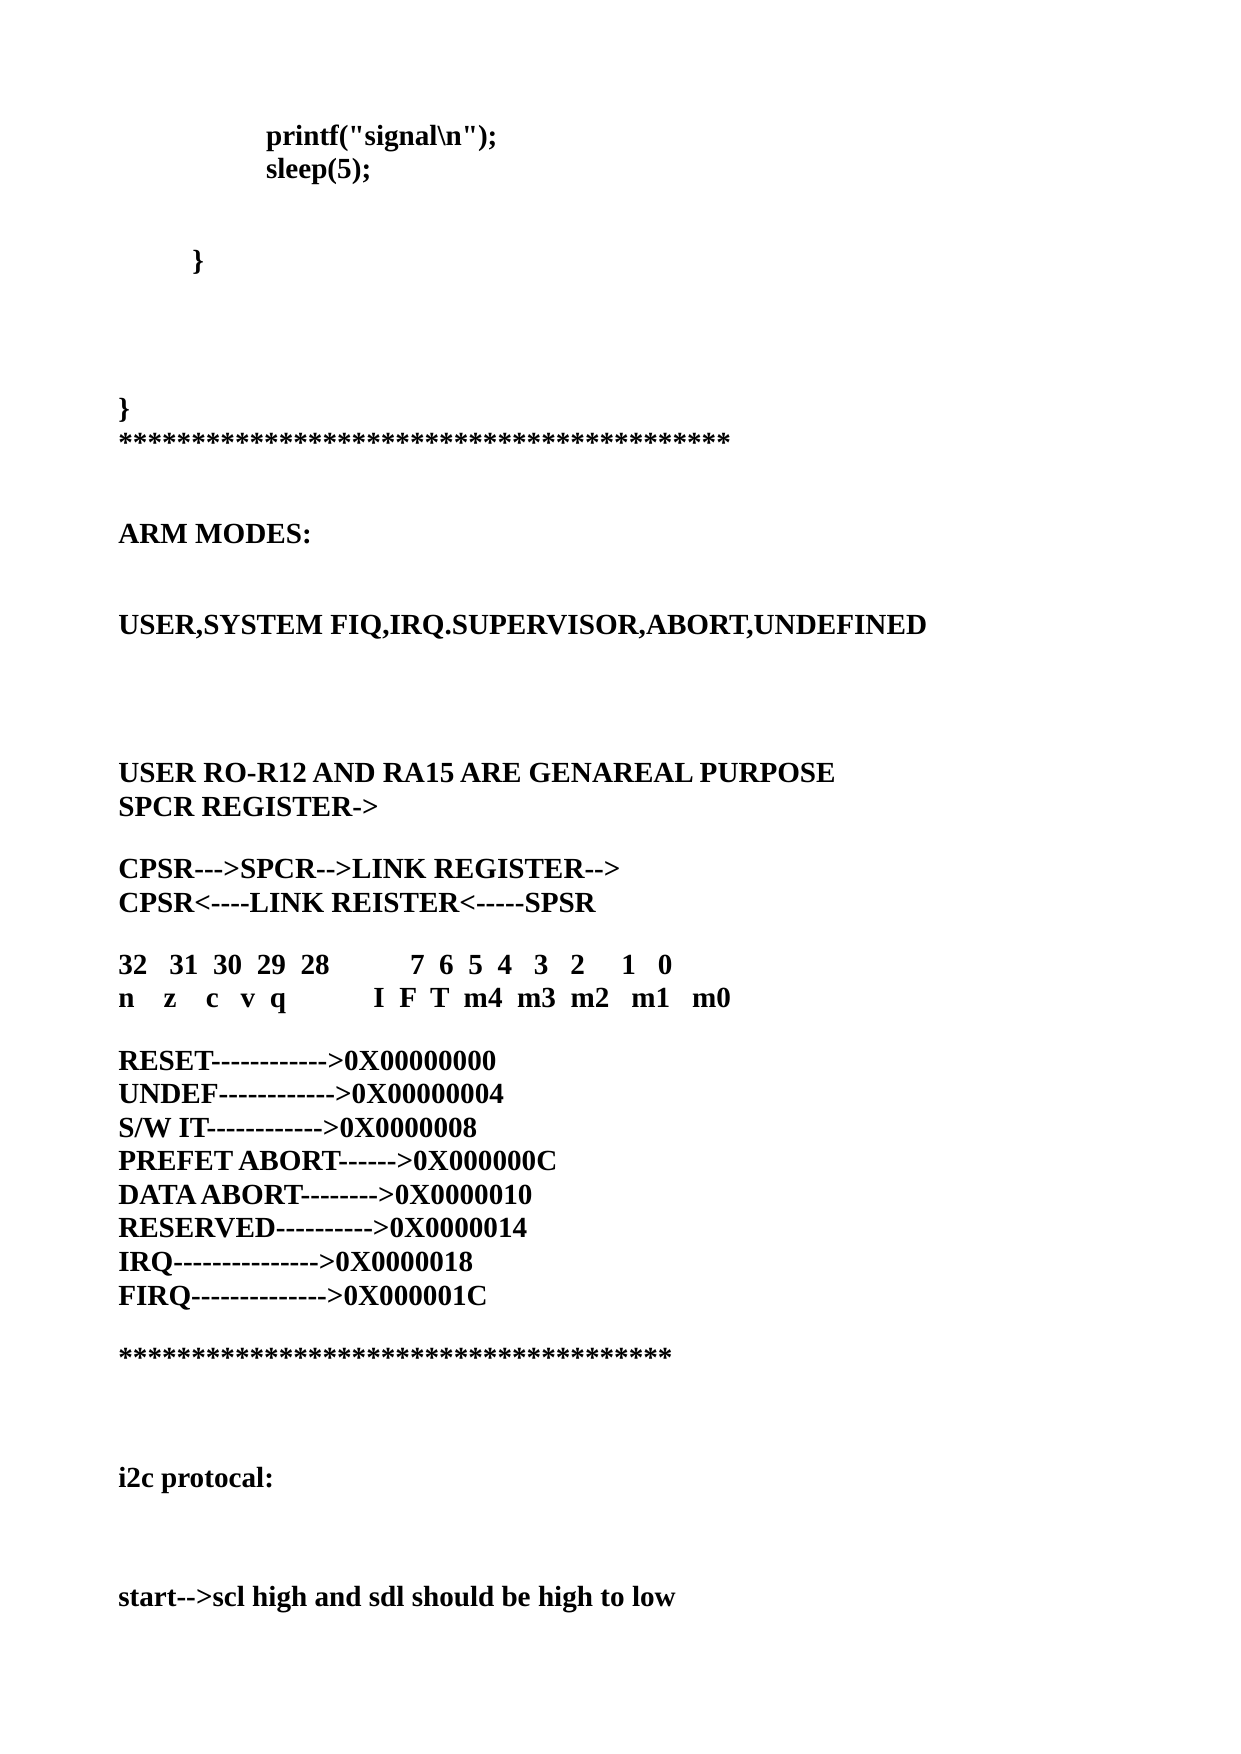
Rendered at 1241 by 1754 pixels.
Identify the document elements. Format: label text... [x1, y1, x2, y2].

text S/W IT------------>0X0000008 [118, 1110, 1122, 1143]
text IRQ--------------->0X0000018 [118, 1244, 1122, 1278]
text } [118, 391, 1122, 425]
text 32 31 30 29 28 7 6 5 4 3 2 1 0 [118, 947, 1122, 981]
text ************************************** [118, 1340, 1122, 1373]
text UNDEF------------>0X00000004 [118, 1076, 1122, 1110]
text DATA ABORT-------->0X0000010 [118, 1177, 1122, 1211]
text USER RO-R12 AND RA15 ARE GENAREAL PURPOSE [118, 755, 1122, 789]
text PREFET ABORT------>0X000000C [118, 1143, 1122, 1177]
text RESET------------>0X00000000 [118, 1043, 1122, 1076]
text n z c v q I F T m4 m3 m2 m1 m0 [118, 981, 1122, 1014]
text RESERVED---------->0X0000014 [118, 1211, 1122, 1244]
text i2c protocal: [118, 1460, 1122, 1493]
text USER,SYSTEM FIQ,IRQ.SUPERVISOR,ABORT,UNDEFINED [118, 607, 1122, 640]
text sleep(5); [118, 152, 1122, 185]
text ARM MODES: [118, 516, 1122, 549]
text } [118, 243, 1122, 276]
text SPCR REGISTER-> [118, 789, 1122, 822]
text FIRQ-------------->0X000001C [118, 1278, 1122, 1311]
text ****************************************** [118, 425, 1122, 458]
text CPSR--->SPCR-->LINK REGISTER--> [118, 851, 1122, 885]
text start-->scl high and sdl should be high to low [118, 1579, 1122, 1613]
text printf("signal\n"); [118, 118, 1122, 152]
text CPSR<----LINK REISTER<-----SPSR [118, 885, 1122, 918]
